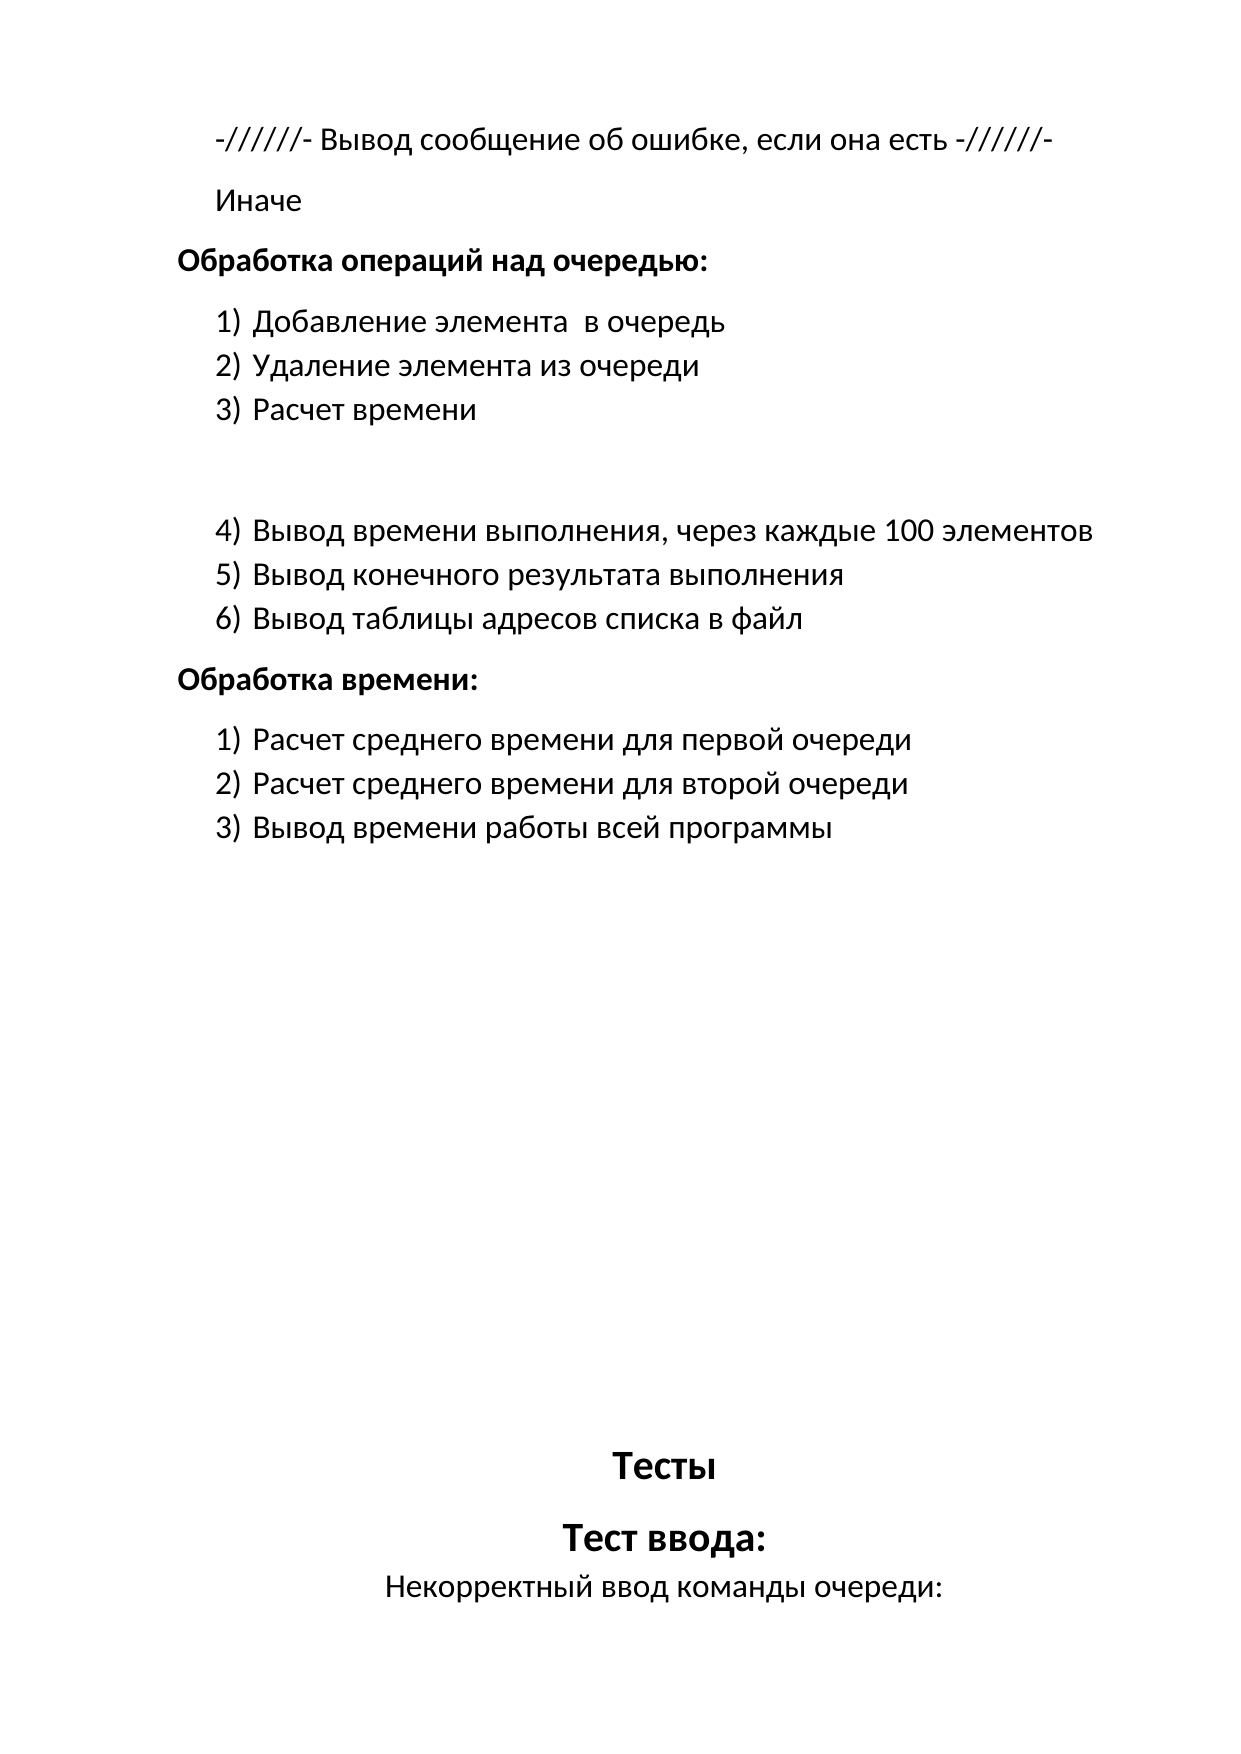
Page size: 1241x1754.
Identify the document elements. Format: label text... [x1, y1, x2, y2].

list Вывод времени работы всей программы [215, 806, 1152, 847]
text Обработка времени: [177, 658, 1152, 698]
list Добавление элемента в очередь [215, 300, 1152, 341]
text Тесты [177, 1439, 1152, 1490]
text -//////- Вывод сообщение об ошибке, если она есть -//////- [215, 118, 1152, 159]
list Расчет времени [215, 388, 1152, 429]
text Обработка операций над очередью: [177, 239, 1152, 280]
text Тест ввода: Некорректный ввод команды очереди: [177, 1511, 1152, 1606]
list Вывод таблицы адресов списка в файл [215, 597, 1152, 638]
text Иначе [215, 179, 1152, 219]
list Вывод конечного результата выполнения [215, 553, 1152, 594]
list Расчет среднего времени для первой очереди [215, 718, 1152, 759]
list Удаление элемента из очереди [215, 344, 1152, 385]
list Расчет среднего времени для второй очереди [215, 762, 1152, 803]
list Вывод времени выполнения, через каждые 100 элементов [215, 509, 1152, 550]
